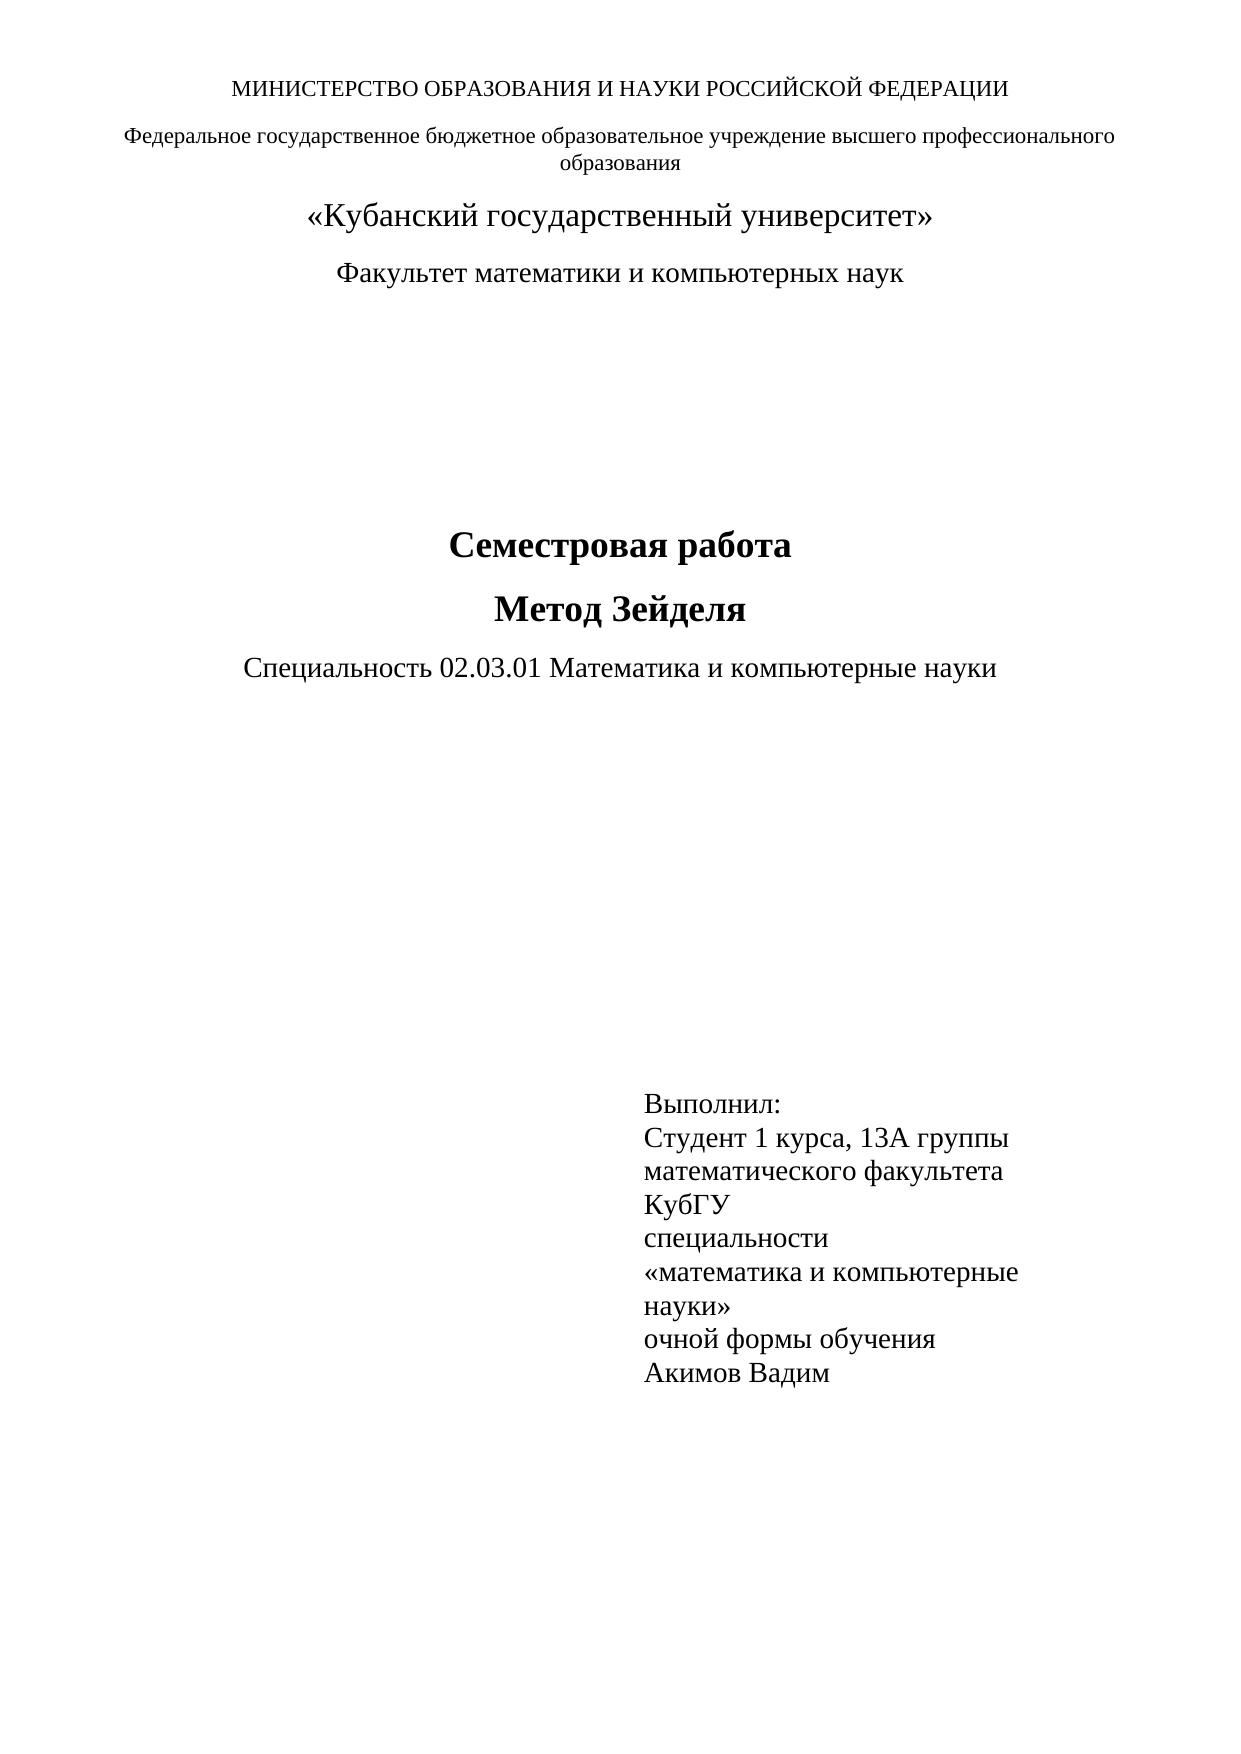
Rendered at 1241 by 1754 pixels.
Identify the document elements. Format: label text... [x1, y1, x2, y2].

text Факультет математики и компьютерных наук [75, 255, 1165, 288]
text Выполнил: [644, 1086, 1064, 1120]
text Федеральное государственное бюджетное образовательное учреждение высшего профессионального образования [75, 122, 1165, 175]
text «Кубанский государственный университет» [75, 196, 1165, 234]
text «математика и компьютерные науки» [644, 1254, 1064, 1321]
text Семестровая работа [75, 523, 1165, 566]
text очной формы обучения [644, 1321, 1064, 1355]
text специальности [644, 1221, 1064, 1254]
text Метод Зейделя [75, 587, 1165, 630]
text Специальность 02.03.01 Математика и компьютерные науки [75, 651, 1165, 684]
text МИНИСТЕРСТВО ОБРАЗОВАНИЯ И НАУКИ РОССИЙСКОЙ ФЕДЕРАЦИИ [75, 75, 1165, 101]
text Акимов Вадим [644, 1355, 1064, 1388]
text Студент 1 курса, 13А группы математического факультета КубГУ [644, 1120, 1064, 1221]
